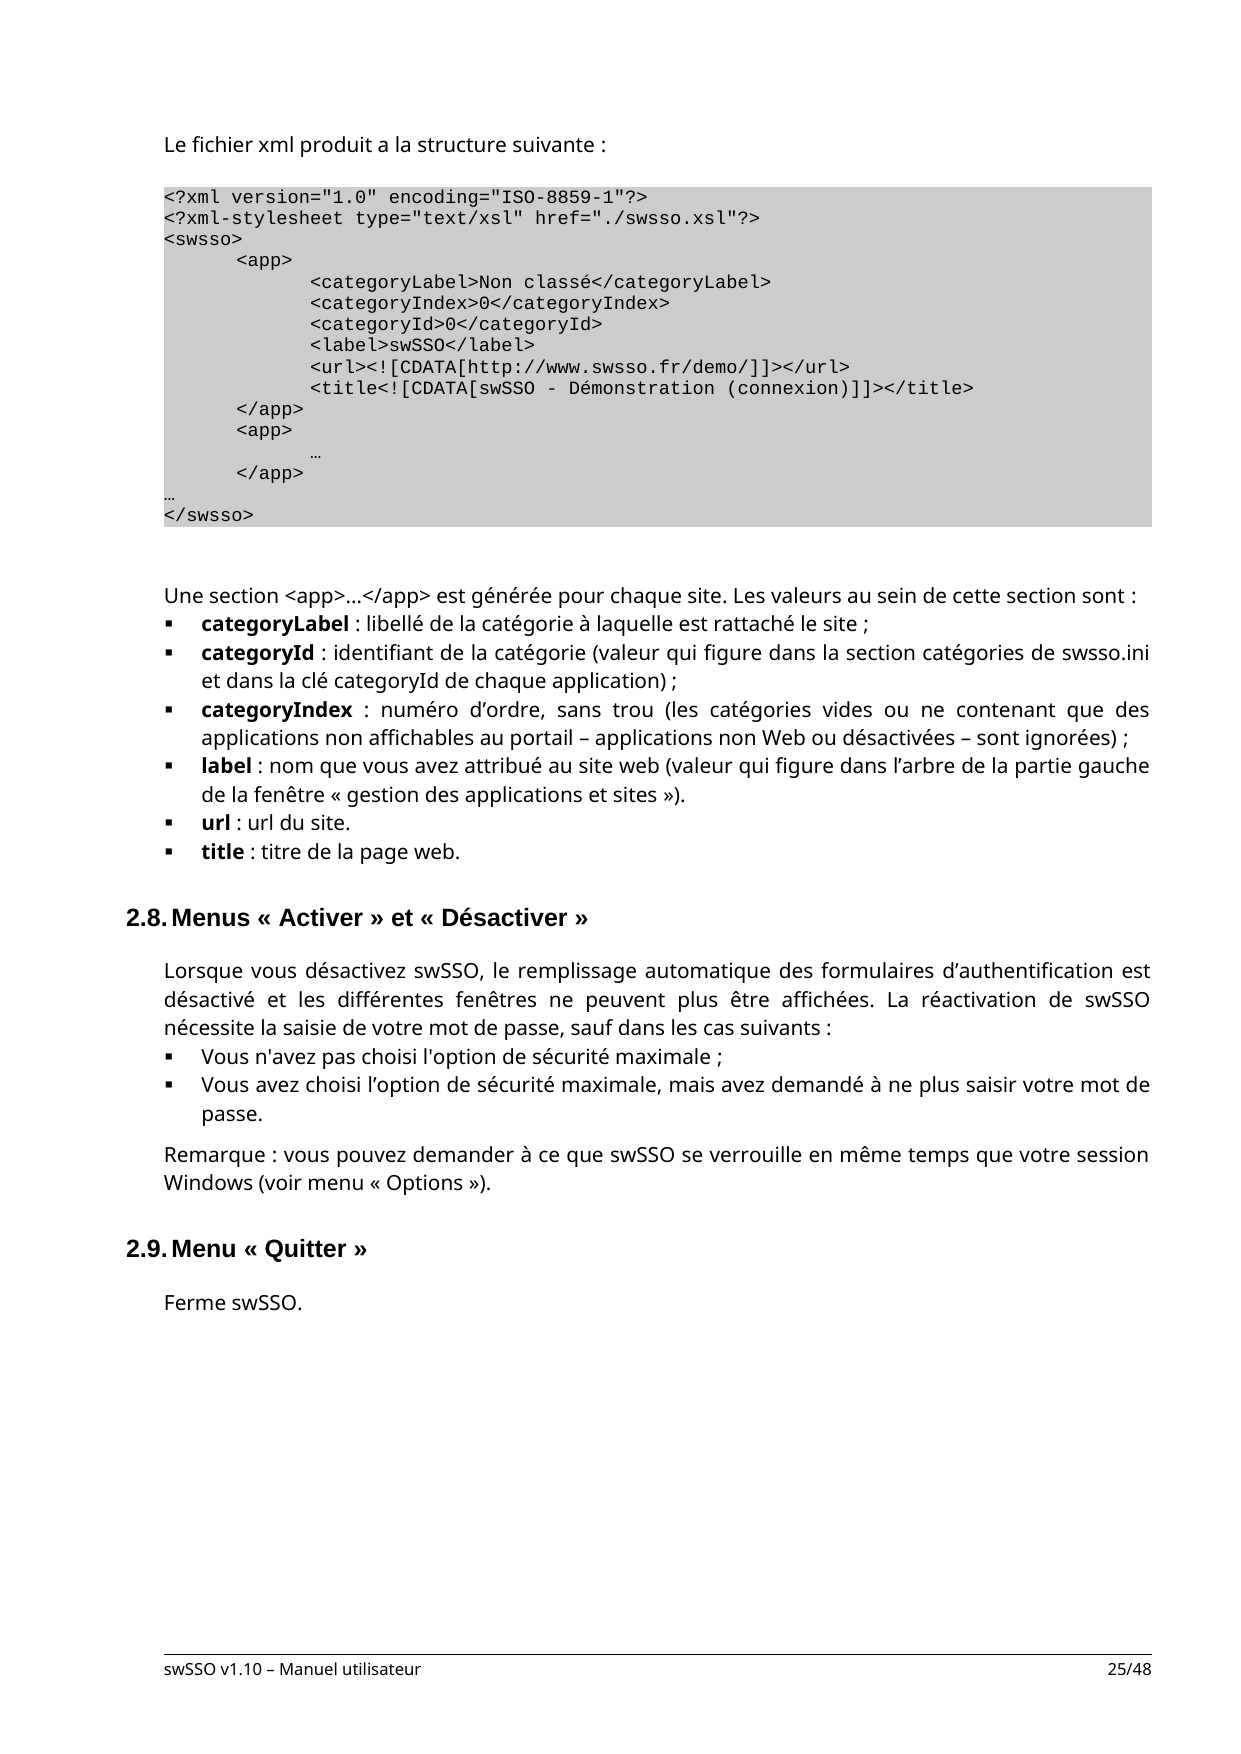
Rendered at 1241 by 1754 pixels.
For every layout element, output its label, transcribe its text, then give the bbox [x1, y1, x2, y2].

text <?xml-stylesheet type="text/xsl" href="./swsso.xsl"?> [164, 209, 1152, 230]
text <url><![CDATA[http://www.swsso.fr/demo/]]></url> [164, 357, 1152, 379]
list Vous avez choisi l’option de sécurité maximale, mais avez demandé à ne plus saisir votre mot de passe. [164, 1070, 1152, 1127]
text </app> [164, 400, 1152, 421]
list categoryId : identifiant de la catégorie (valeur qui figure dans la section catégories de swsso.ini et dans la clé categoryId de chaque application) ; [164, 638, 1152, 695]
text Lorsque vous désactivez swSSO, le remplissage automatique des formulaires d’authentification est désactivé et les différentes fenêtres ne peuvent plus être affichées. La réactivation de swSSO nécessite la saisie de votre mot de passe, sauf dans les cas suivants : [164, 957, 1152, 1042]
text … [164, 442, 1152, 464]
list Vous n'avez pas choisi l'option de sécurité maximale ; [164, 1042, 1152, 1070]
subtitle Menu « Quitter » [126, 1234, 1152, 1263]
text <title<![CDATA[swSSO - Démonstration (connexion)]]></title> [164, 379, 1152, 400]
text <categoryIndex>0</categoryIndex> [164, 294, 1152, 315]
subtitle Menus « Activer » et « Désactiver » [126, 903, 1152, 932]
text <app> [164, 421, 1152, 442]
list title : titre de la page web. [164, 837, 1152, 865]
text <app> [164, 251, 1152, 272]
text Remarque : vous pouvez demander à ce que swSSO se verrouille en même temps que votre session Windows (voir menu « Options »). [164, 1140, 1152, 1197]
text <categoryLabel>Non classé</categoryLabel> [164, 272, 1152, 294]
text Ferme swSSO. [164, 1288, 1152, 1316]
list categoryIndex : numéro d’ordre, sans trou (les catégories vides ou ne contenant que des applications non affichables au portail – applications non Web ou désactivées – sont ignorées) ; [164, 695, 1152, 752]
list label : nom que vous avez attribué au site web (valeur qui figure dans l’arbre de la partie gauche de la fenêtre « gestion des applications et sites »). [164, 752, 1152, 808]
list categoryLabel : libellé de la catégorie à laquelle est rattaché le site ; [164, 609, 1152, 638]
text Une section <app>…</app> est générée pour chaque site. Les valeurs au sein de cette section sont : [164, 581, 1152, 609]
text … [164, 485, 1152, 506]
text <categoryId>0</categoryId> [164, 315, 1152, 336]
text <?xml version="1.0" encoding="ISO-8859-1"?> [164, 187, 1152, 209]
text <swsso> [164, 230, 1152, 251]
text </app> [164, 464, 1152, 485]
text Le fichier xml produit a la structure suivante : [164, 131, 1152, 159]
text </swsso> [164, 506, 1152, 527]
list url : url du site. [164, 808, 1152, 837]
text <label>swSSO</label> [164, 336, 1152, 357]
